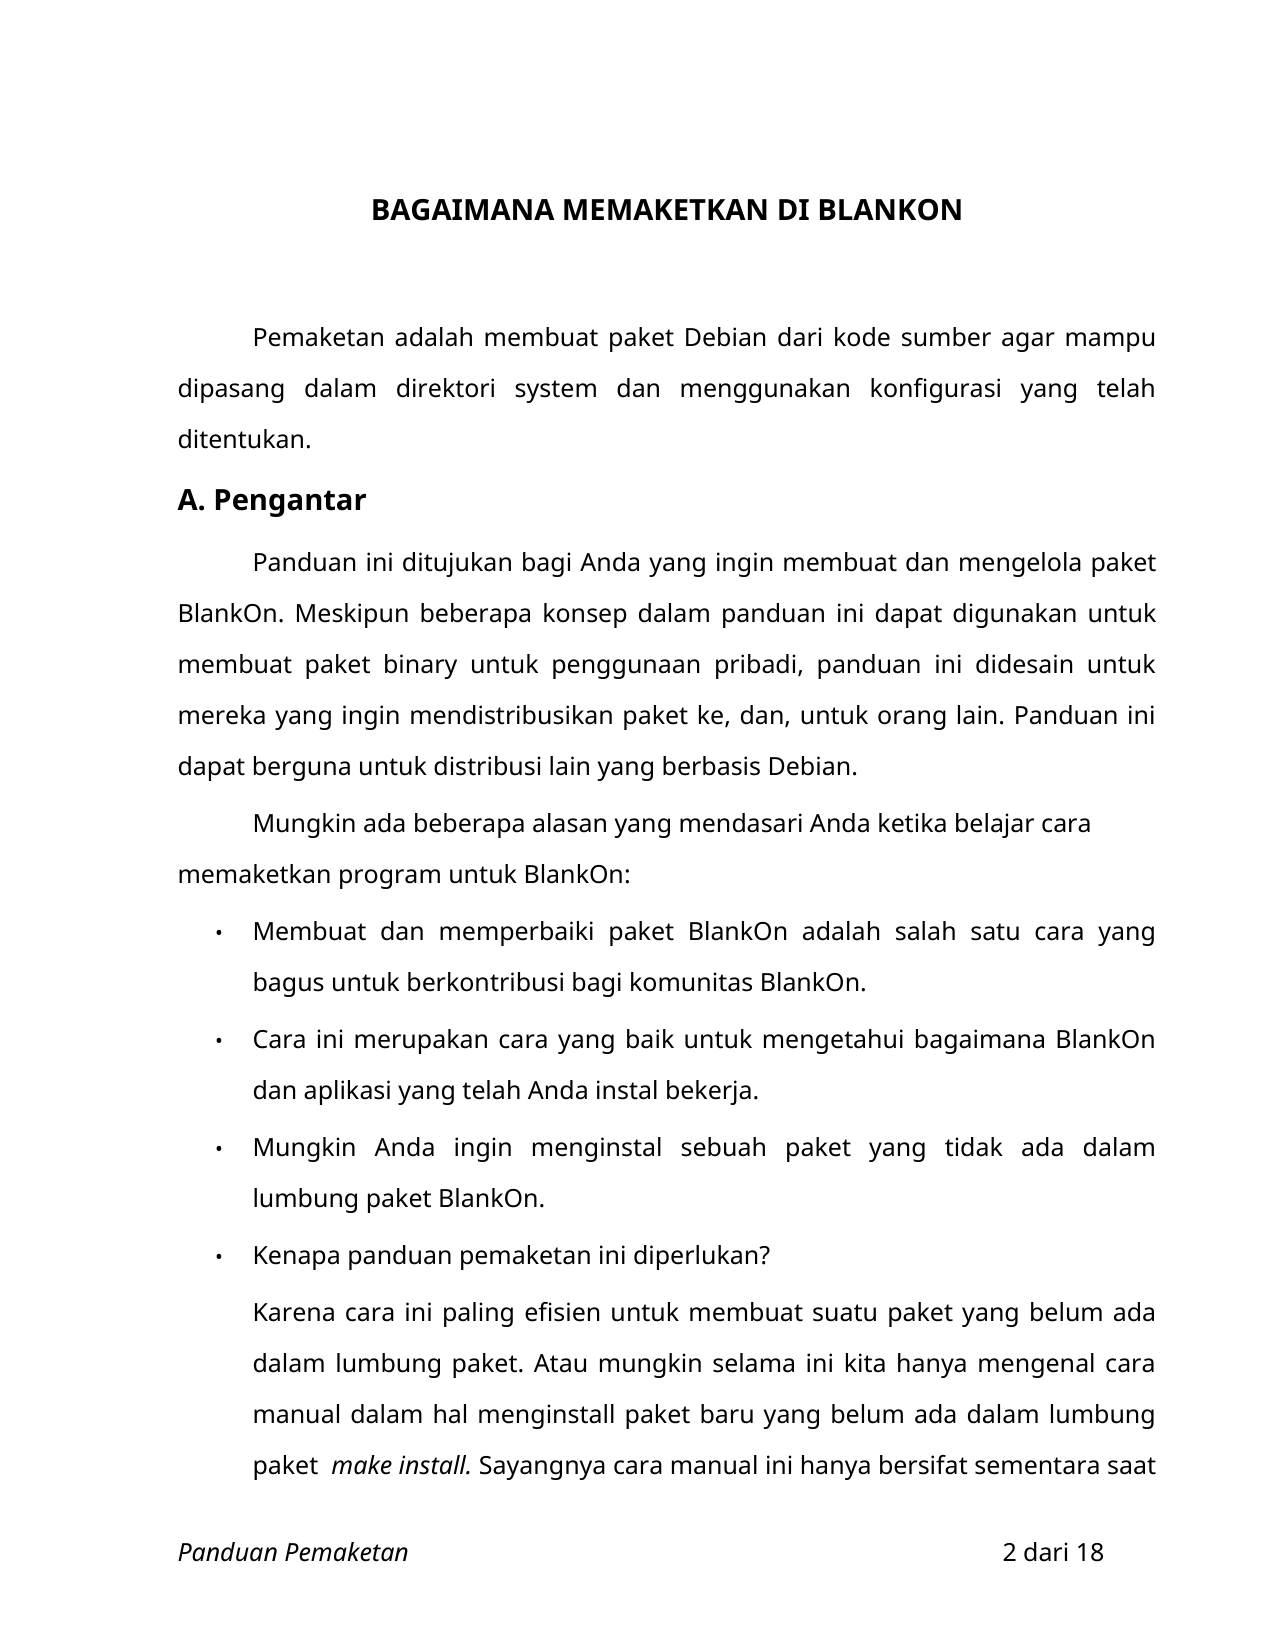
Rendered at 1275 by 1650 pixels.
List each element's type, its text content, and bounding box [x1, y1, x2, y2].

text Pemaketan adalah membuat paket Debian dari kode sumber agar mampu dipasang dalam direktori system dan menggunakan konfigurasi yang telah ditentukan. [177, 320, 1157, 456]
subtitle A. Pengantar [177, 479, 1157, 518]
list Membuat dan memperbaiki paket BlankOn adalah salah satu cara yang bagus untuk berkontribusi bagi komunitas BlankOn. [215, 913, 1157, 998]
subtitle BAGAIMANA MEMAKETKAN DI BLANKON [177, 189, 1157, 229]
text Mungkin ada beberapa alasan yang mendasari Anda ketika belajar cara memaketkan program untuk BlankOn: [177, 805, 1157, 891]
list Karena cara ini paling efisien untuk membuat suatu paket yang belum ada dalam lumbung paket. Atau mungkin selama ini kita hanya mengenal cara manual dalam hal menginstall paket baru yang belum ada dalam lumbung paket make install. Sayangnya cara manual ini hanya bersifat sementara saat [215, 1294, 1157, 1482]
list Kenapa panduan pemaketan ini diperlukan? [215, 1237, 1157, 1272]
text Panduan ini ditujukan bagi Anda yang ingin membuat dan mengelola paket BlankOn. Meskipun beberapa konsep dalam panduan ini dapat digunakan untuk membuat paket binary untuk penggunaan pribadi, panduan ini didesain untuk mereka yang ingin mendistribusikan paket ke, dan, untuk orang lain. Panduan ini dapat berguna untuk distribusi lain yang berbasis Debian. [177, 544, 1157, 782]
list Mungkin Anda ingin menginstal sebuah paket yang tidak ada dalam lumbung paket BlankOn. [215, 1129, 1157, 1214]
list Cara ini merupakan cara yang baik untuk mengetahui bagaimana BlankOn dan aplikasi yang telah Anda instal bekerja. [215, 1021, 1157, 1107]
